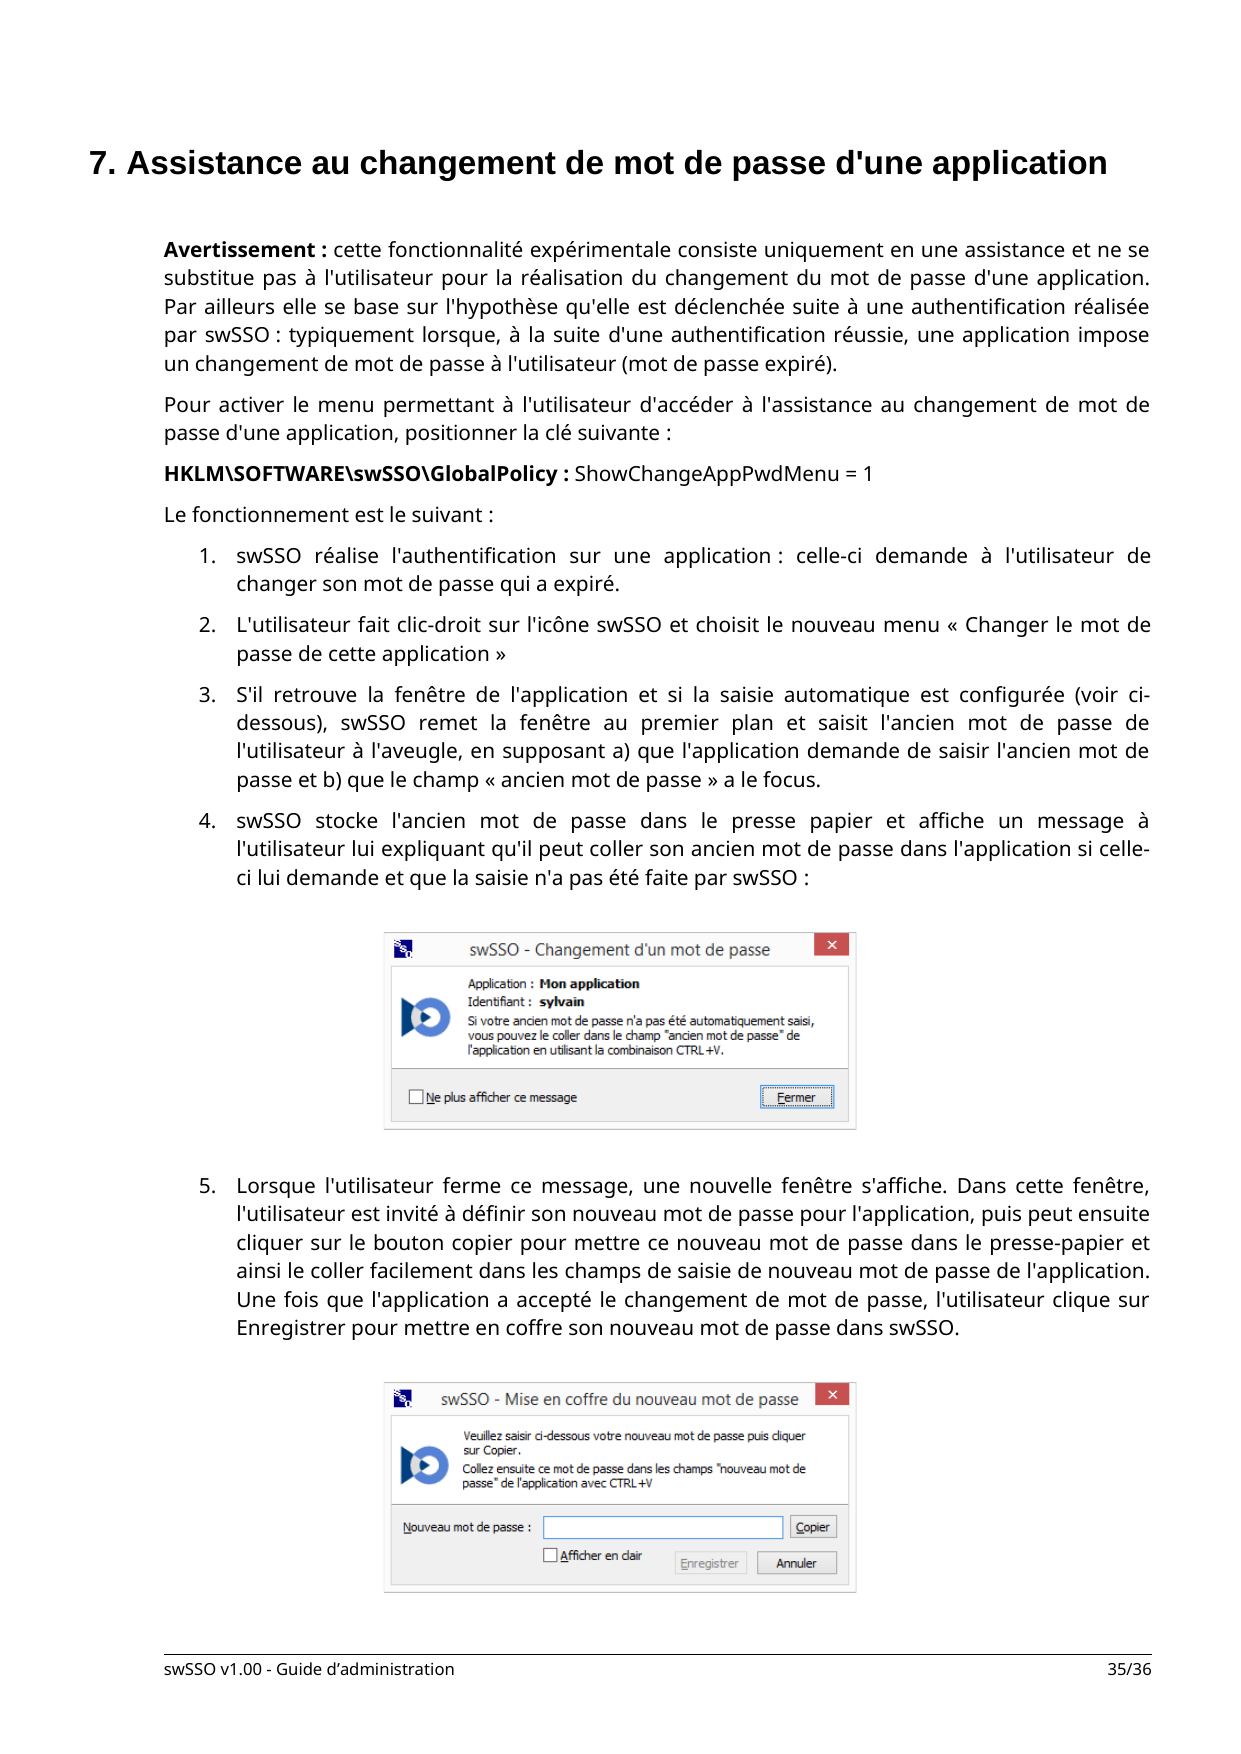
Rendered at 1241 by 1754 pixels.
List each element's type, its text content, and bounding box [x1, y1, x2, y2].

list swSSO stocke l'ancien mot de passe dans le presse papier et affiche un message à l'utilisateur lui expliquant qu'il peut coller son ancien mot de passe dans l'application si celle-ci lui demande et que la saisie n'a pas été faite par swSSO : [199, 806, 1152, 891]
text Avertissement : cette fonctionnalité expérimentale consiste uniquement en une assistance et ne se substitue pas à l'utilisateur pour la réalisation du changement du mot de passe d'une application. Par ailleurs elle se base sur l'hypothèse qu'elle est déclenchée suite à une authentification réalisée par swSSO : typiquement lorsque, à la suite d'une authentification réussie, une application impose un changement de mot de passe à l'utilisateur (mot de passe expiré). [164, 235, 1152, 377]
text Pour activer le menu permettant à l'utilisateur d'accéder à l'assistance au changement de mot de passe d'une application, positionner la clé suivante : [164, 390, 1152, 447]
picture [383, 1382, 857, 1593]
picture [383, 932, 857, 1130]
text Le fonctionnement est le suivant : [164, 500, 1152, 528]
list L'utilisateur fait clic-droit sur l'icône swSSO et choisit le nouveau menu « Changer le mot de passe de cette application » [199, 610, 1152, 667]
list Lorsque l'utilisateur ferme ce message, une nouvelle fenêtre s'affiche. Dans cette fenêtre, l'utilisateur est invité à définir son nouveau mot de passe pour l'application, puis peut ensuite cliquer sur le bouton copier pour mettre ce nouveau mot de passe dans le presse-papier et ainsi le coller facilement dans les champs de saisie de nouveau mot de passe de l'application. Une fois que l'application a accepté le changement de mot de passe, l'utilisateur clique sur Enregistrer pour mettre en coffre son nouveau mot de passe dans swSSO. [199, 1171, 1152, 1342]
subtitle Assistance au changement de mot de passe d'une application [89, 143, 1152, 182]
list S'il retrouve la fenêtre de l'application et si la saisie automatique est configurée (voir ci-dessous), swSSO remet la fenêtre au premier plan et saisit l'ancien mot de passe de l'utilisateur à l'aveugle, en supposant a) que l'application demande de saisir l'ancien mot de passe et b) que le champ « ancien mot de passe » a le focus. [199, 680, 1152, 793]
text HKLM\SOFTWARE\swSSO\GlobalPolicy : ShowChangeAppPwdMenu = 1 [164, 459, 1152, 487]
list swSSO réalise l'authentification sur une application : celle-ci demande à l'utilisateur de changer son mot de passe qui a expiré. [199, 541, 1152, 598]
